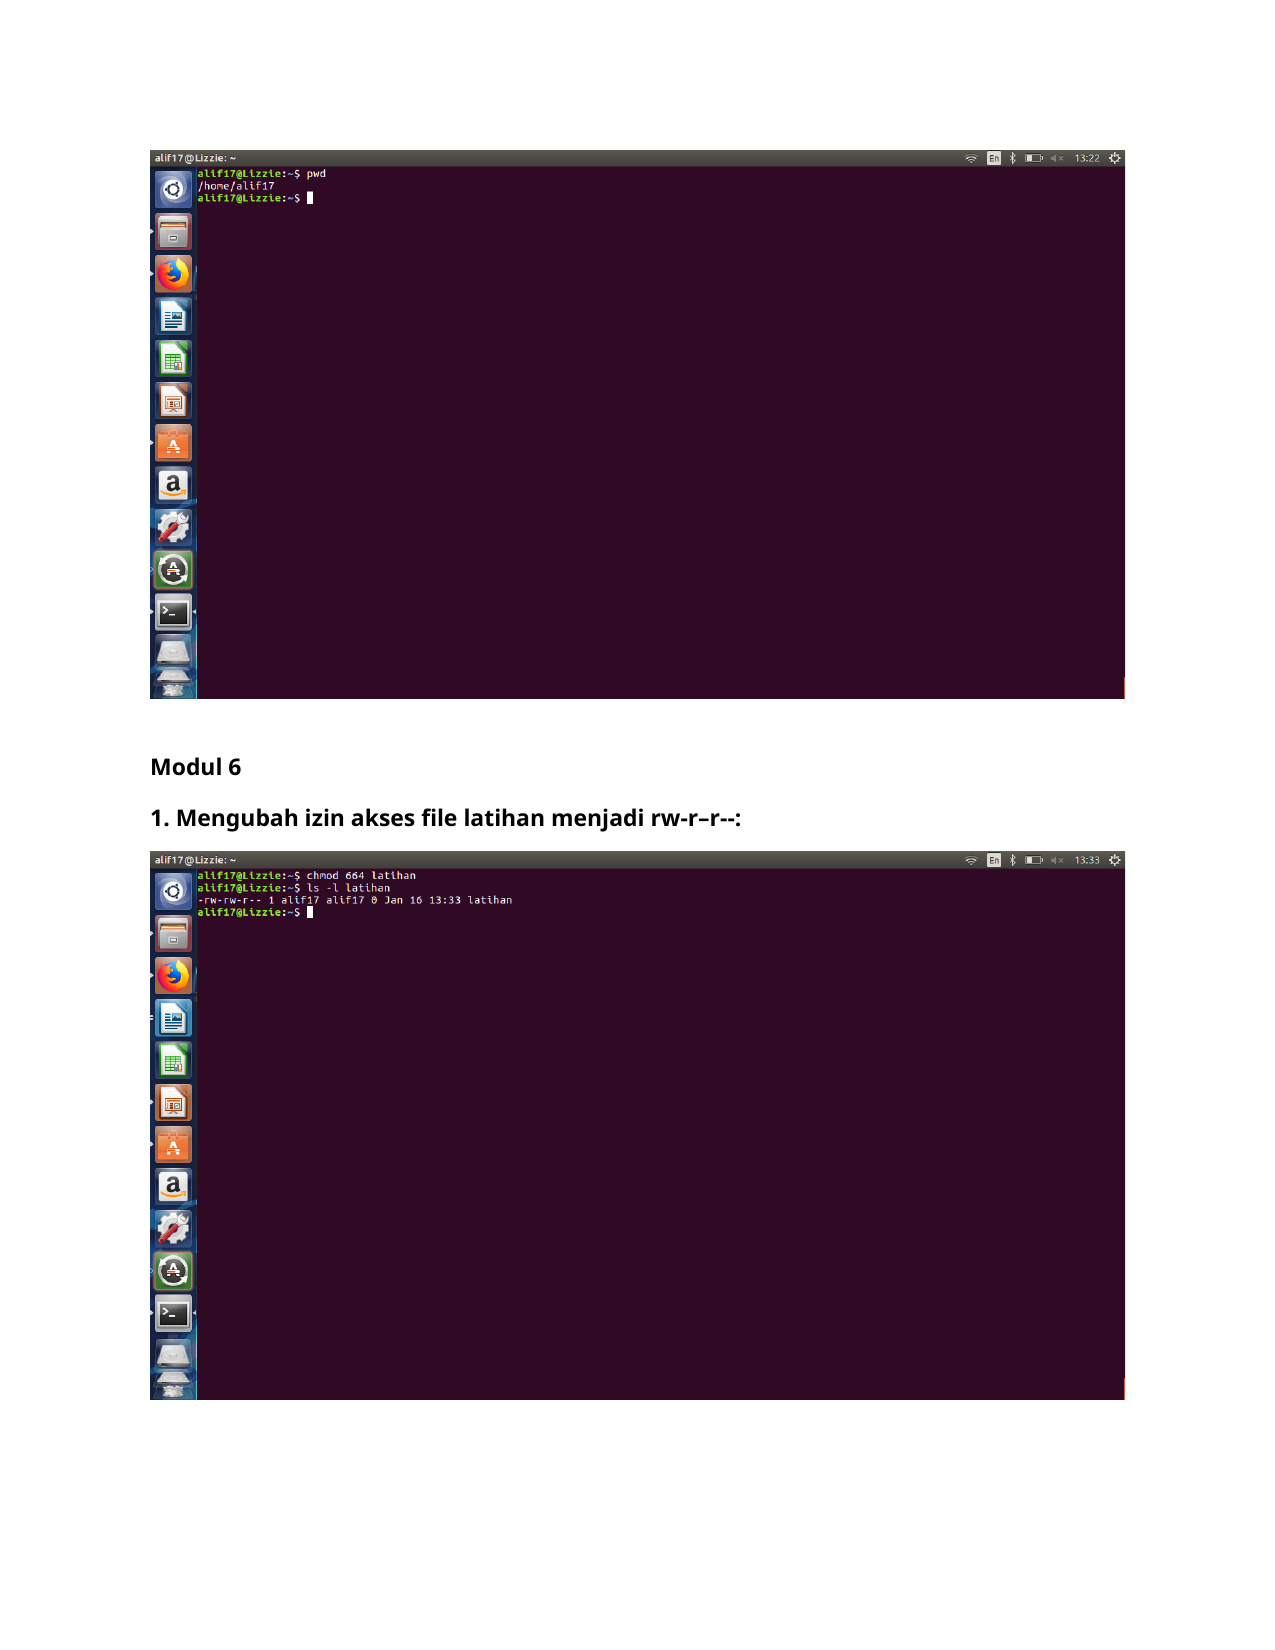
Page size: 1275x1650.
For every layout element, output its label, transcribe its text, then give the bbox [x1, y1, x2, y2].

picture [150, 150, 1125, 699]
picture [150, 851, 1125, 1400]
text 1. Mengubah izin akses file latihan menjadi rw-r–r--: [150, 801, 1125, 833]
text Modul 6 [150, 751, 1125, 782]
